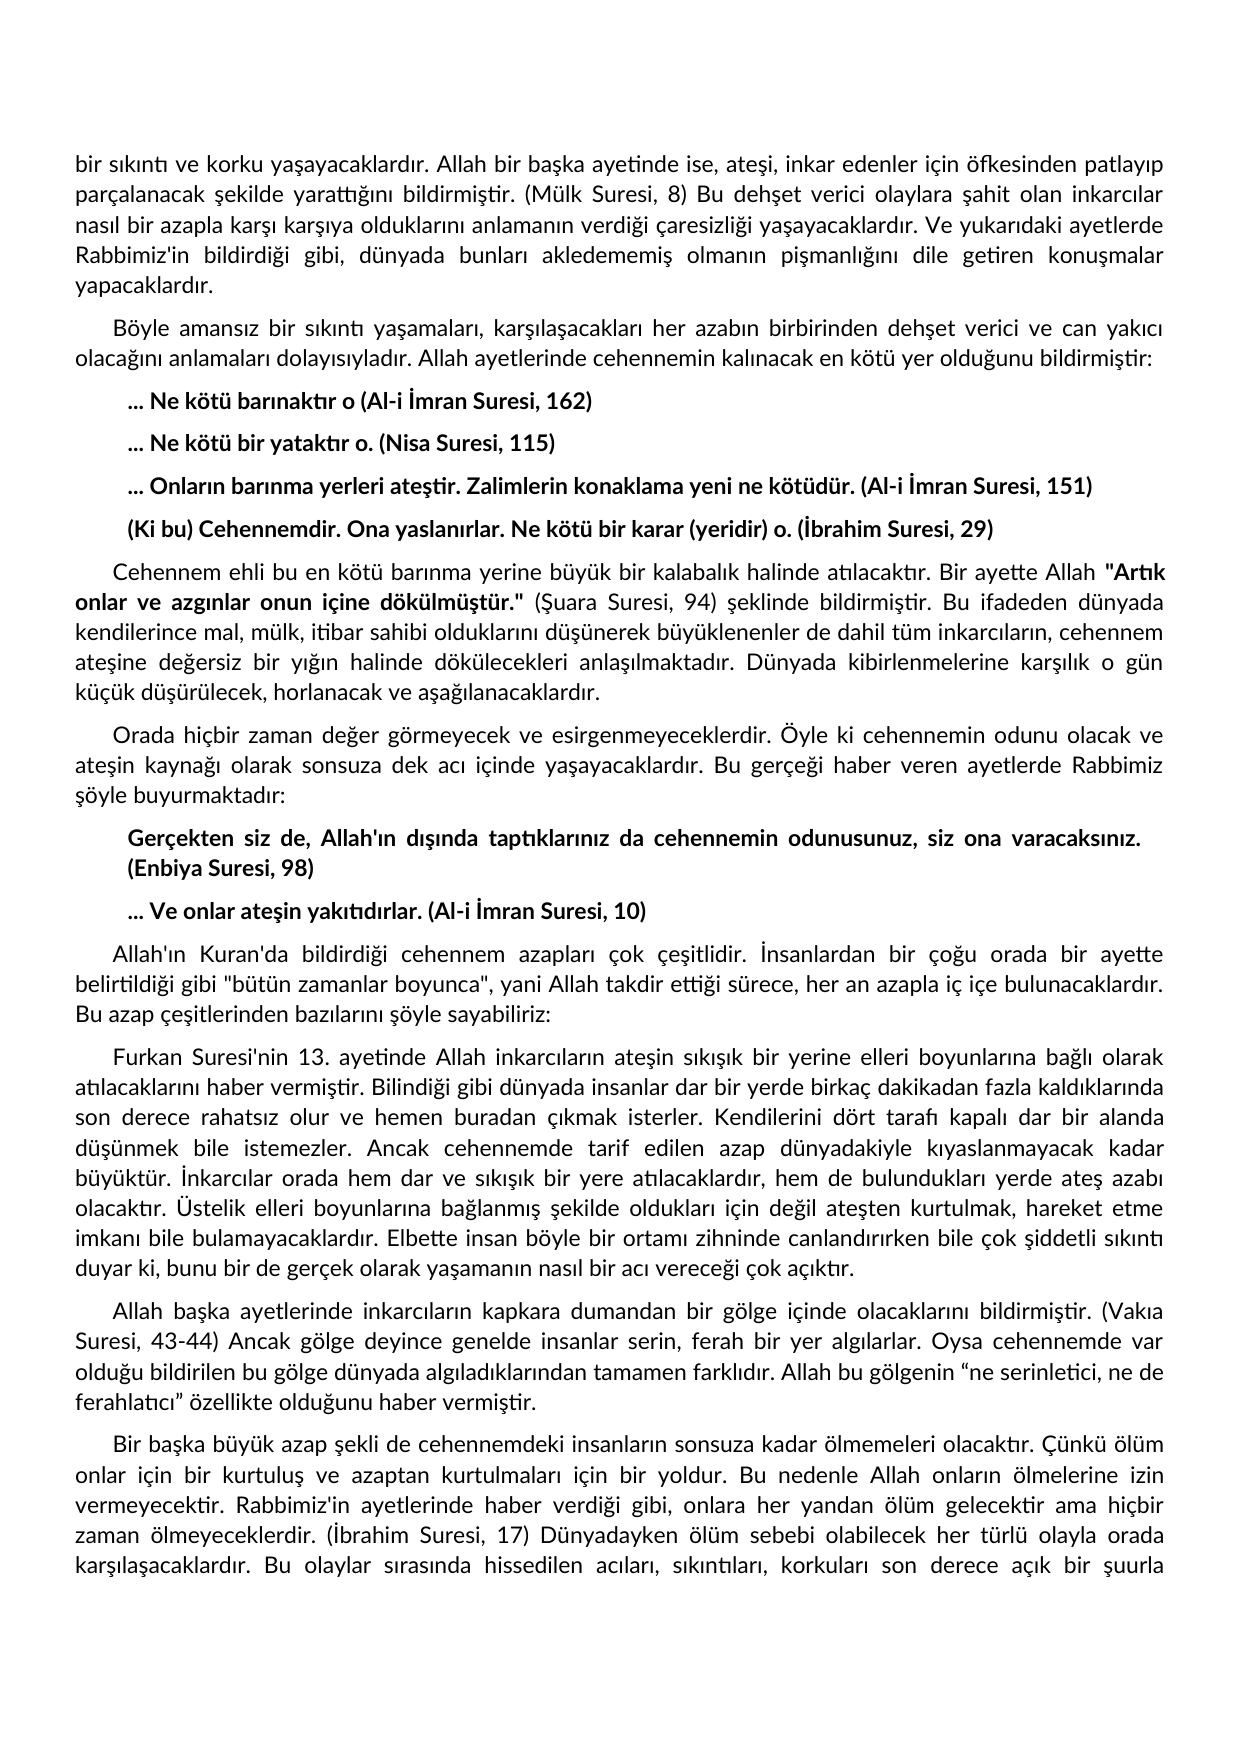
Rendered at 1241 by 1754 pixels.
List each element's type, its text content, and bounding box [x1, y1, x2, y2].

text ... Ne kötü bir yataktır o. (Nisa Suresi, 115) [127, 429, 1143, 457]
text Allah başka ayetlerinde inkarcıların kapkara dumandan bir gölge içinde olacaklarını bildirmiştir. (Vakıa Suresi, 43-44) Ancak gölge deyince genelde insanlar serin, ferah bir yer algılarlar. Oysa cehennemde var olduğu bildirilen bu gölge dünyada algıladıklarından tamamen farklıdır. Allah bu gölgenin “ne serinletici, ne de ferahlatıcı” özellikte olduğunu haber vermiştir. [75, 1297, 1165, 1415]
text Orada hiçbir zaman değer görmeyecek ve esirgenmeyeceklerdir. Öyle ki cehennemin odunu olacak ve ateşin kaynağı olarak sonsuza dek acı içinde yaşayacaklardır. Bu gerçeği haber veren ayetlerde Rabbimiz şöyle buyurmaktadır: [75, 721, 1165, 809]
text ... Onların barınma yerleri ateştir. Zalimlerin konaklama yeni ne kötüdür. (Al-i İmran Suresi, 151) [127, 472, 1143, 499]
text Gerçekten siz de, Allah'ın dışında taptıklarınız da cehennemin odunusunuz, siz ona varacaksınız. (Enbiya Suresi, 98) [127, 824, 1143, 882]
text ... Ve onlar ateşin yakıtıdırlar. (Al-i İmran Suresi, 10) [127, 897, 1143, 924]
text Cehennem ehli bu en kötü barınma yerine büyük bir kalabalık halinde atılacaktır. Bir ayette Allah "Artık onlar ve azgınlar onun içine dökülmüştür." (Şuara Suresi, 94) şeklinde bildirmiştir. Bu ifadeden dünyada kendilerince mal, mülk, itibar sahibi olduklarını düşünerek büyüklenenler de dahil tüm inkarcıların, cehennem ateşine değersiz bir yığın halinde dökülecekleri anlaşılmaktadır. Dünyada kibirlenmelerine karşılık o gün küçük düşürülecek, horlanacak ve aşağılanacaklardır. [75, 557, 1165, 706]
text Allah'ın Kuran'da bildirdiği cehennem azapları çok çeşitlidir. İnsanlardan bir çoğu orada bir ayette belirtildiği gibi "bütün zamanlar boyunca", yani Allah takdir ettiği sürece, her an azapla iç içe bulunacaklardır. Bu azap çeşitlerinden bazılarını şöyle sayabiliriz: [75, 939, 1165, 1027]
text bir sıkıntı ve korku yaşayacaklardır. Allah bir başka ayetinde ise, ateşi, inkar edenler için öfkesinden patlayıp parçalanacak şekilde yarattığını bildirmiştir. (Mülk Suresi, 8) Bu dehşet verici olaylara şahit olan inkarcılar nasıl bir azapla karşı karşıya olduklarını anlamanın verdiği çaresizliği yaşayacaklardır. Ve yukarıdaki ayetlerde Rabbimiz'in bildirdiği gibi, dünyada bunları akledememiş olmanın pişmanlığını dile getiren konuşmalar yapacaklardır. [75, 150, 1165, 298]
text Bir başka büyük azap şekli de cehennemdeki insanların sonsuza kadar ölmemeleri olacaktır. Çünkü ölüm onlar için bir kurtuluş ve azaptan kurtulmaları için bir yoldur. Bu nedenle Allah onların ölmelerine izin vermeyecektir. Rabbimiz'in ayetlerinde haber verdiği gibi, onlara her yandan ölüm gelecektir ama hiçbir zaman ölmeyeceklerdir. (İbrahim Suresi, 17) Dünyadayken ölüm sebebi olabilecek her türlü olayla orada karşılaşacaklardır. Bu olaylar sırasında hissedilen acıları, sıkıntıları, korkuları son derece açık bir şuurla [75, 1430, 1165, 1578]
text (Ki bu) Cehennemdir. Ona yaslanırlar. Ne kötü bir karar (yeridir) o. (İbrahim Suresi, 29) [127, 514, 1143, 542]
text Böyle amansız bir sıkıntı yaşamaları, karşılaşacakları her azabın birbirinden dehşet verici ve can yakıcı olacağını anlamaları dolayısıyladır. Allah ayetlerinde cehennemin kalınacak en kötü yer olduğunu bildirmiştir: [75, 313, 1165, 371]
text ... Ne kötü barınaktır o (Al-i İmran Suresi, 162) [127, 386, 1143, 414]
text Furkan Suresi'nin 13. ayetinde Allah inkarcıların ateşin sıkışık bir yerine elleri boyunlarına bağlı olarak atılacaklarını haber vermiştir. Bilindiği gibi dünyada insanlar dar bir yerde birkaç dakikadan fazla kaldıklarında son derece rahatsız olur ve hemen buradan çıkmak isterler. Kendilerini dört tarafı kapalı dar bir alanda düşünmek bile istemezler. Ancak cehennemde tarif edilen azap dünyadakiyle kıyaslanmayacak kadar büyüktür. İnkarcılar orada hem dar ve sıkışık bir yere atılacaklardır, hem de bulundukları yerde ateş azabı olacaktır. Üstelik elleri boyunlarına bağlanmış şekilde oldukları için değil ateşten kurtulmak, hareket etme imkanı bile bulamayacaklardır. Elbette insan böyle bir ortamı zihninde canlandırırken bile çok şiddetli sıkıntı duyar ki, bunu bir de gerçek olarak yaşamanın nasıl bir acı vereceği çok açıktır. [75, 1043, 1165, 1282]
